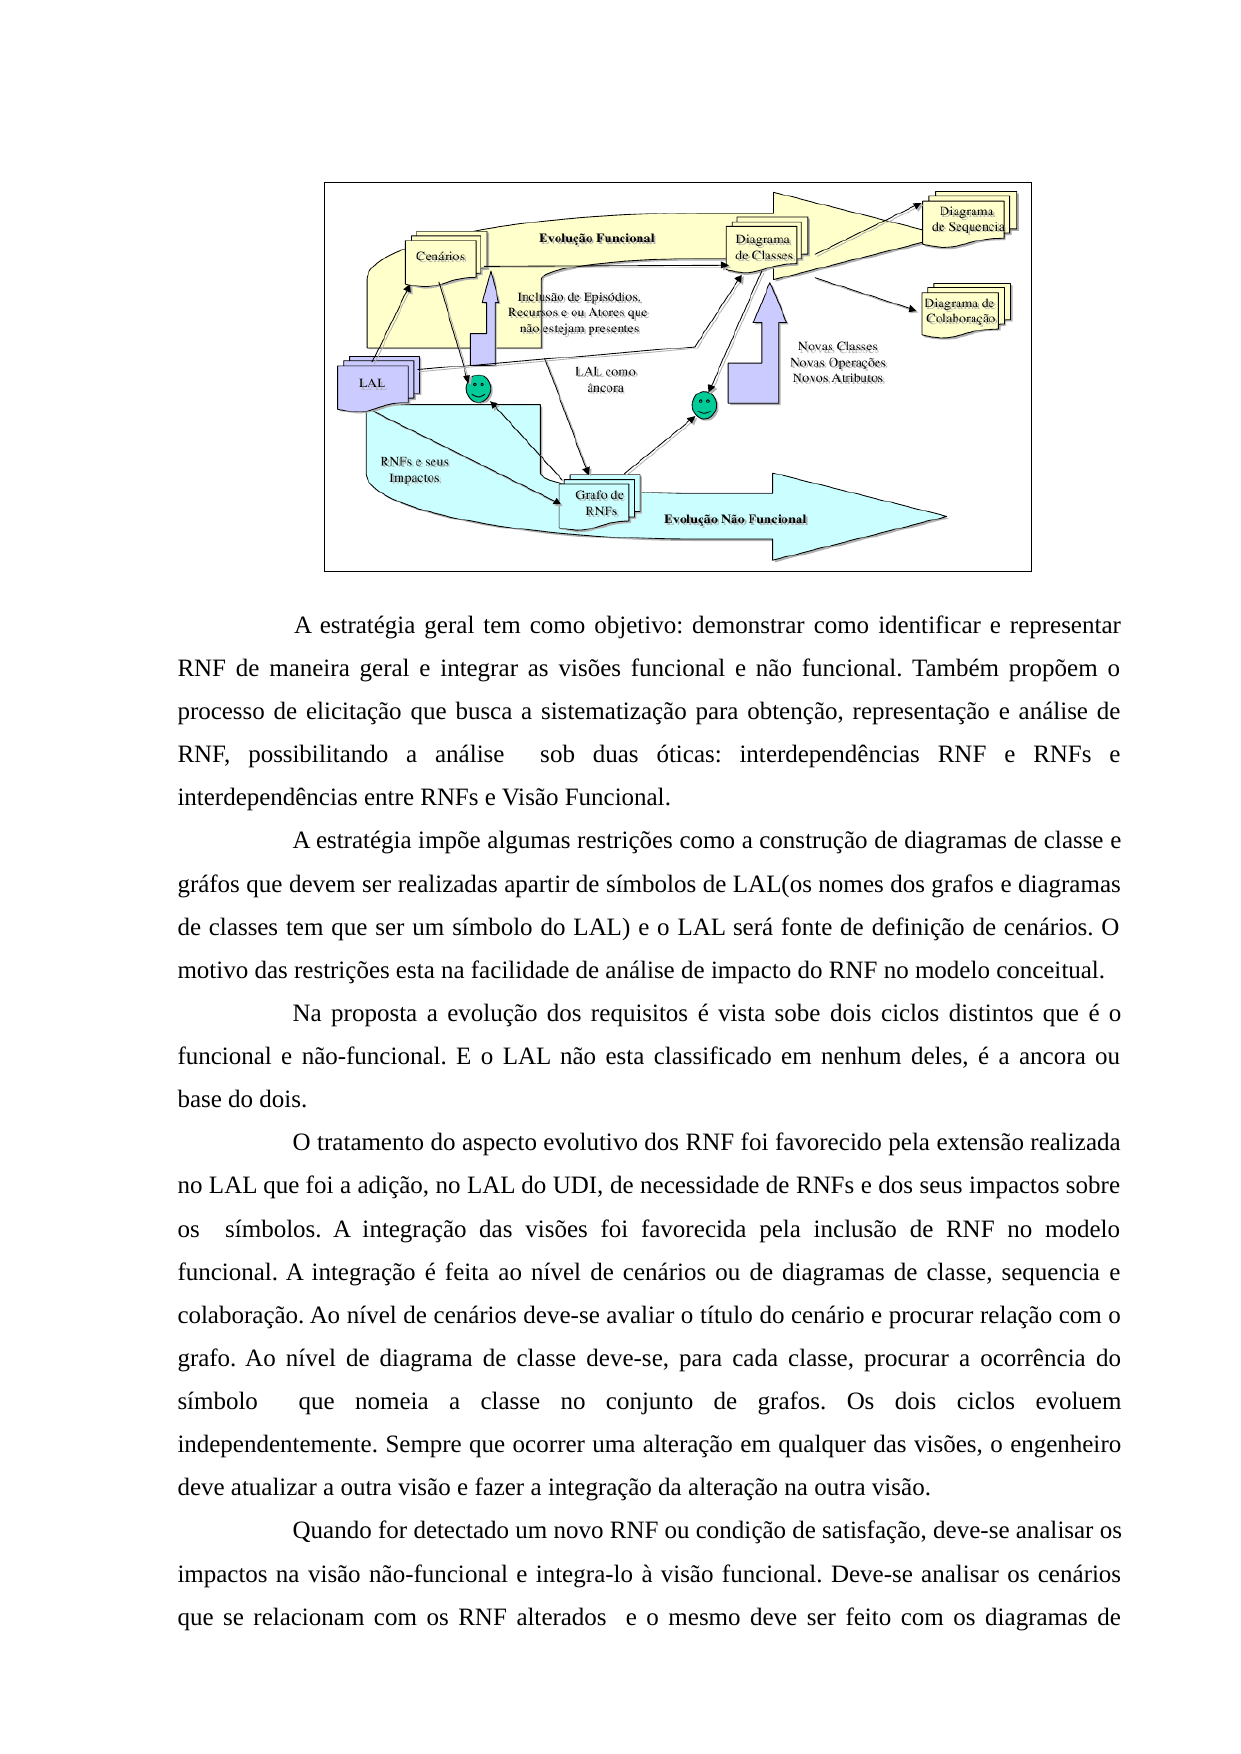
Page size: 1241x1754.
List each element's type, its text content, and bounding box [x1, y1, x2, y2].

text O tratamento do aspecto evolutivo dos RNF foi favorecido pela extensão realizada no LAL que foi a adição, no LAL do UDI, de necessidade de RNFs e dos seus impactos sobre os símbolos. A integração das visões foi favorecida pela inclusão de RNF no modelo funcional. A integração é feita ao nível de cenários ou de diagramas de classe, sequencia e colaboração. Ao nível de cenários deve-se avaliar o título do cenário e procurar relação com o grafo. Ao nível de diagrama de classe deve-se, para cada classe, procurar a ocorrência do símbolo que nomeia a classe no conjunto de grafos. Os dois ciclos evoluem independentemente. Sempre que ocorrer uma alteração em qualquer das visões, o engenheiro deve atualizar a outra visão e fazer a integração da alteração na outra visão. [177, 1127, 1122, 1501]
picture [321, 178, 1037, 582]
text A estratégia impõe algumas restrições como a construção de diagramas de classe e gráfos que devem ser realizadas apartir de símbolos de LAL(os nomes dos grafos e diagramas de classes tem que ser um símbolo do LAL) e o LAL será fonte de definição de cenários. O motivo das restrições esta na facilidade de análise de impacto do RNF no modelo conceitual. [177, 826, 1122, 984]
text A estratégia geral tem como objetivo: demonstrar como identificar e representar RNF de maneira geral e integrar as visões funcional e não funcional. Também propõem o processo de elicitação que busca a sistematização para obtenção, representação e análise de RNF, possibilitando a análise sob duas óticas: interdependências RNF e RNFs e interdependências entre RNFs e Visão Funcional. [177, 610, 1122, 811]
text Quando for detectado um novo RNF ou condição de satisfação, deve-se analisar os impactos na visão não-funcional e integra-lo à visão funcional. Deve-se analisar os cenários que se relacionam com os RNF alterados e o mesmo deve ser feito com os diagramas de [177, 1516, 1122, 1631]
text Na proposta a evolução dos requisitos é vista sobe dois ciclos distintos que é o funcional e não-funcional. E o LAL não esta classificado em nenhum deles, é a ancora ou base do dois. [177, 998, 1122, 1113]
